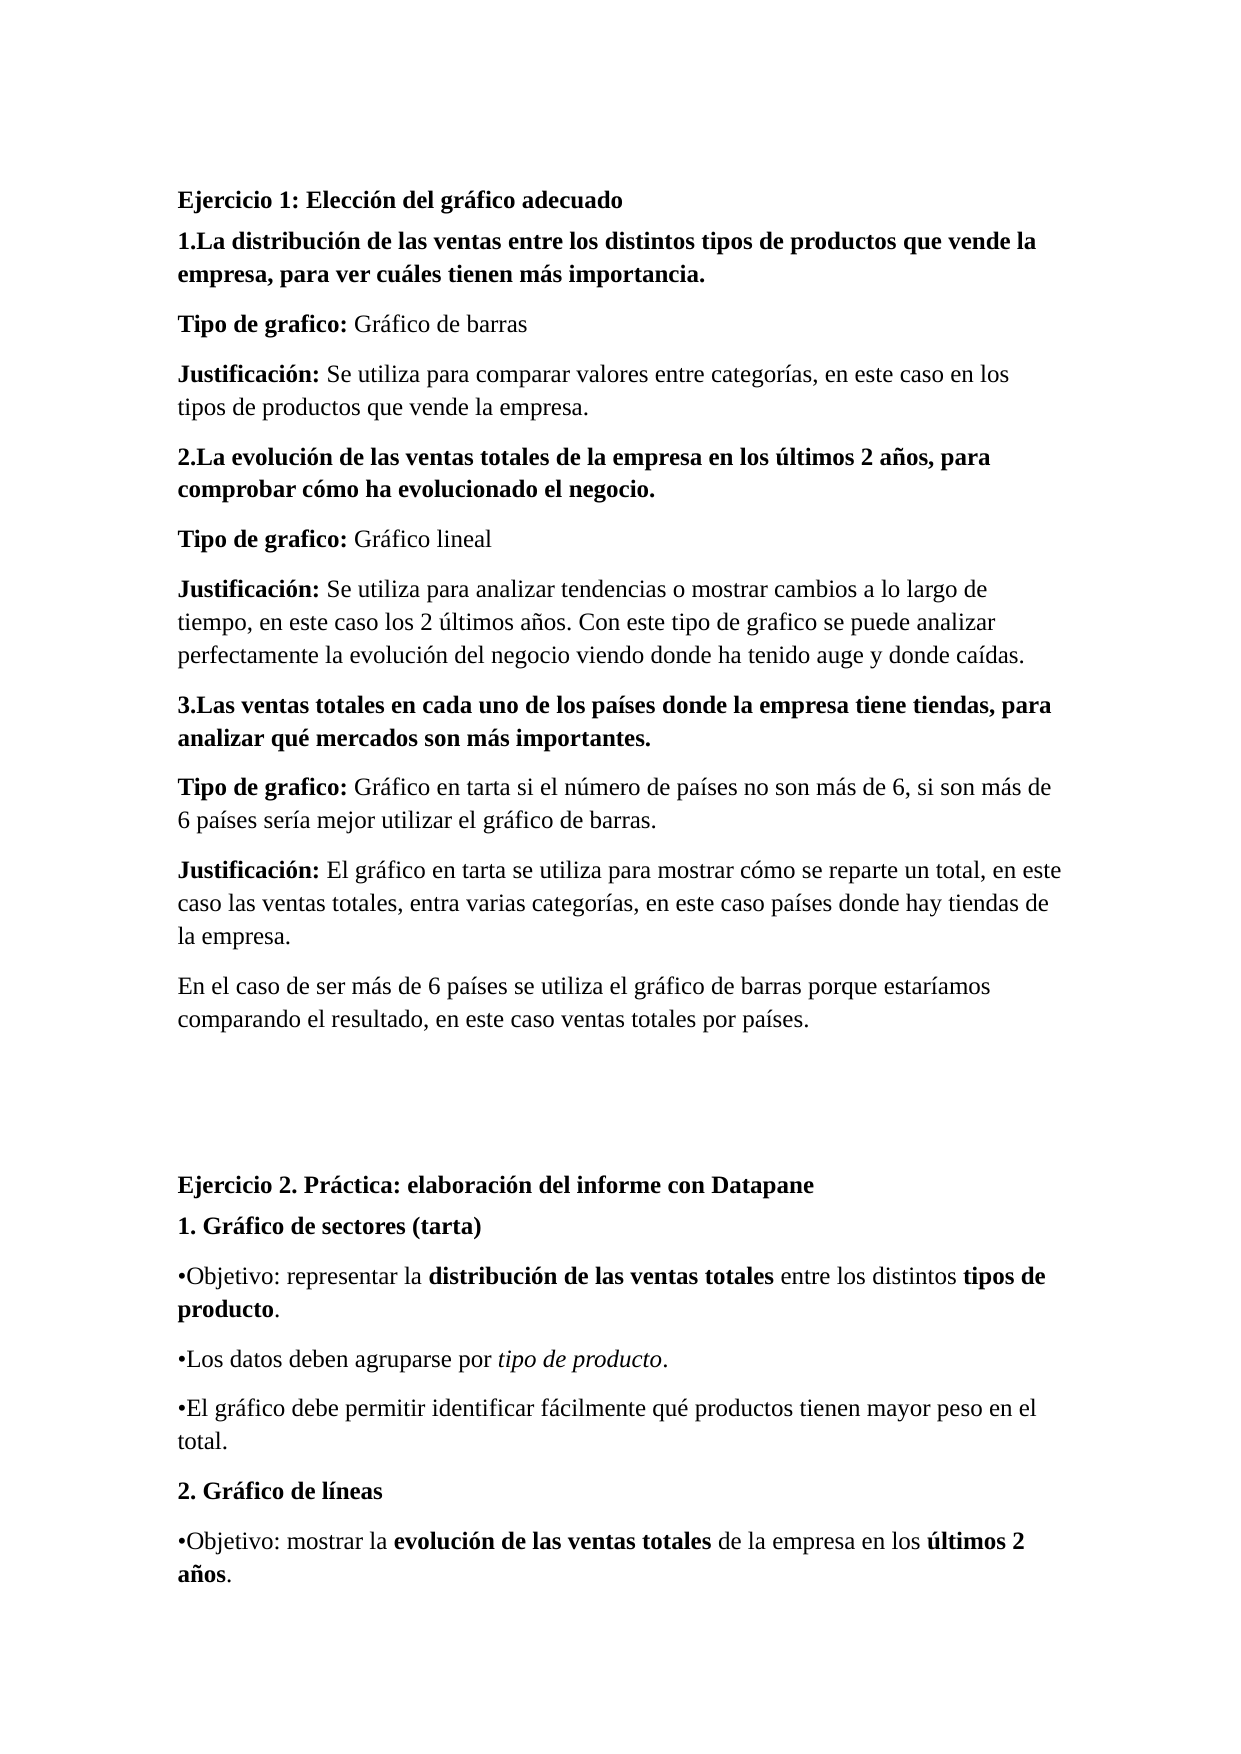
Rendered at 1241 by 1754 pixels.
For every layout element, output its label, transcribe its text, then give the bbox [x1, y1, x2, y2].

text 1. Gráfico de sectores (tarta) [177, 1211, 1063, 1240]
subtitle Ejercicio 1: Elección del gráfico adecuado [177, 185, 1063, 214]
text Tipo de grafico: Gráfico en tarta si el número de países no son más de 6, si son más de 6 países sería mejor utilizar el gráfico de barras. [177, 772, 1063, 834]
subtitle Ejercicio 2. Práctica: elaboración del informe con Datapane [177, 1170, 1063, 1199]
text •Los datos deben agruparse por tipo de producto. [177, 1344, 1063, 1372]
text Justificación: Se utiliza para analizar tendencias o mostrar cambios a lo largo de tiempo, en este caso los 2 últimos años. Con este tipo de grafico se puede analizar perfectamente la evolución del negocio viendo donde ha tenido auge y donde caídas. [177, 574, 1063, 669]
text Justificación: Se utiliza para comparar valores entre categorías, en este caso en los tipos de productos que vende la empresa. [177, 359, 1063, 421]
text 1.La distribución de las ventas entre los distintos tipos de productos que vende la empresa, para ver cuáles tienen más importancia. [177, 226, 1063, 288]
text •El gráfico debe permitir identificar fácilmente qué productos tienen mayor peso en el total. [177, 1393, 1063, 1455]
text •Objetivo: representar la distribución de las ventas totales entre los distintos tipos de producto. [177, 1261, 1063, 1323]
text 3.Las ventas totales en cada uno de los países donde la empresa tiene tiendas, para analizar qué mercados son más importantes. [177, 690, 1063, 751]
text •Objetivo: mostrar la evolución de las ventas totales de la empresa en los últimos 2 años. [177, 1526, 1063, 1587]
text Tipo de grafico: Gráfico lineal [177, 524, 1063, 553]
text Tipo de grafico: Gráfico de barras [177, 309, 1063, 338]
text 2.La evolución de las ventas totales de la empresa en los últimos 2 años, para comprobar cómo ha evolucionado el negocio. [177, 442, 1063, 503]
text 2. Gráfico de líneas [177, 1476, 1063, 1505]
text En el caso de ser más de 6 países se utiliza el gráfico de barras porque estaríamos comparando el resultado, en este caso ventas totales por países. [177, 971, 1063, 1033]
text Justificación: El gráfico en tarta se utiliza para mostrar cómo se reparte un total, en este caso las ventas totales, entra varias categorías, en este caso países donde hay tiendas de la empresa. [177, 855, 1063, 950]
